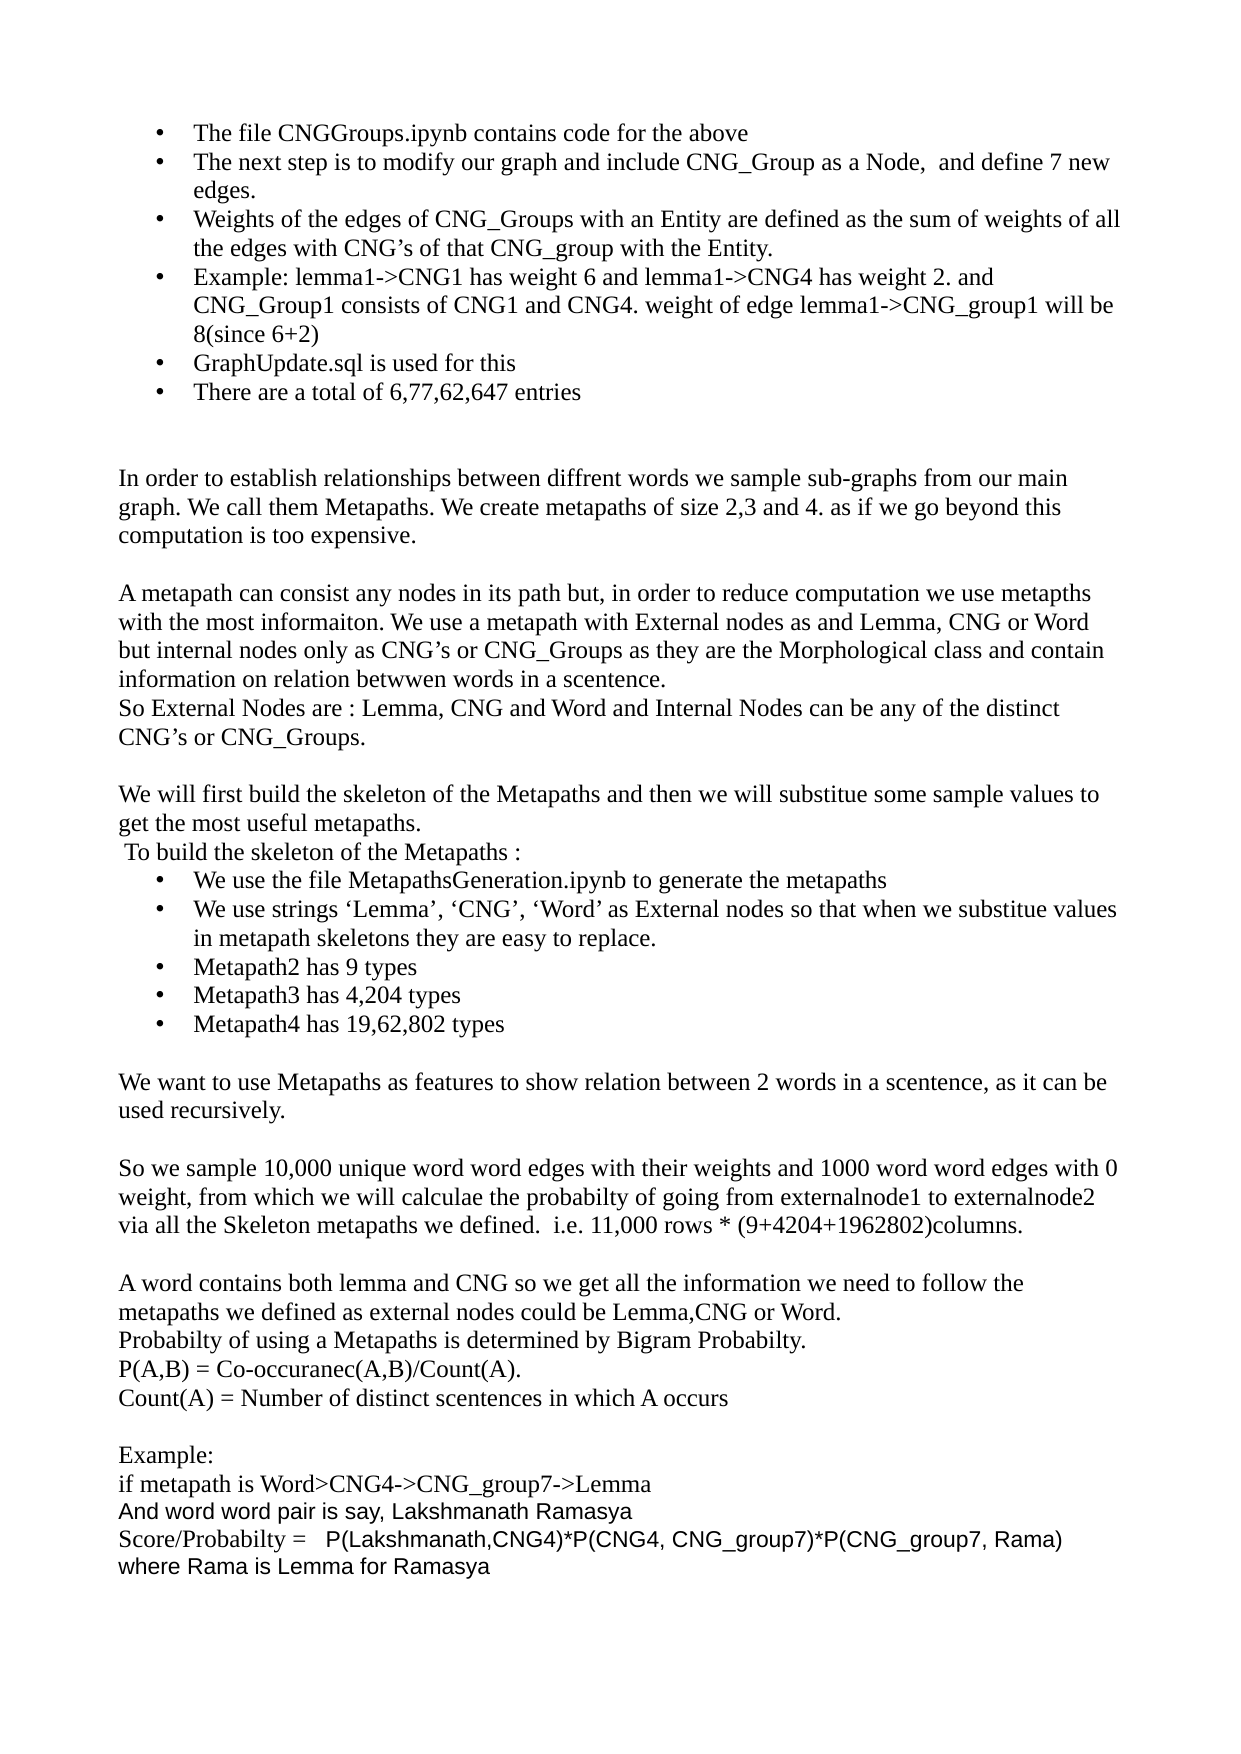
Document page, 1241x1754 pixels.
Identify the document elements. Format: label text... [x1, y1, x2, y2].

text We want to use Metapaths as features to show relation between 2 words in a scentence, as it can be used recursively. [118, 1067, 1122, 1124]
text if metapath is Word>CNG4->CNG_group7->Lemma [118, 1469, 1122, 1498]
text where Rama is Lemma for Ramasya [118, 1553, 1122, 1579]
list Metapath3 has 4,204 types [156, 981, 1122, 1009]
list Metapath2 has 9 types [156, 952, 1122, 981]
list We use the file MetapathsGeneration.ipynb to generate the metapaths [156, 866, 1122, 894]
text A word contains both lemma and CNG so we get all the information we need to follow the metapaths we defined as external nodes could be Lemma,CNG or Word. [118, 1268, 1122, 1326]
text Score/Probabilty = P(Lakshmanath,CNG4)*P(CNG4, CNG_group7)*P(CNG_group7, Rama) [118, 1524, 1122, 1553]
text So External Nodes are : Lemma, CNG and Word and Internal Nodes can be any of the distinct CNG’s or CNG_Groups. [118, 693, 1122, 751]
text P(A,B) = Co-occuranec(A,B)/Count(A). [118, 1354, 1122, 1383]
list There are a total of 6,77,62,647 entries [156, 377, 1122, 406]
text So we sample 10,000 unique word word edges with their weights and 1000 word word edges with 0 weight, from which we will calculae the probabilty of going from externalnode1 to externalnode2 via all the Skeleton metapaths we defined. i.e. 11,000 rows * (9+4204+1962802)columns. [118, 1153, 1122, 1239]
list Metapath4 has 19,62,802 types [156, 1009, 1122, 1038]
text We will first build the skeleton of the Metapaths and then we will substitue some sample values to get the most useful metapaths. [118, 779, 1122, 837]
text Count(A) = Number of distinct scentences in which A occurs [118, 1383, 1122, 1412]
text To build the skeleton of the Metapaths : [118, 837, 1122, 866]
text Probabilty of using a Metapaths is determined by Bigram Probabilty. [118, 1326, 1122, 1354]
list Weights of the edges of CNG_Groups with an Entity are defined as the sum of weights of all the edges with CNG’s of that CNG_group with the Entity. [156, 204, 1122, 262]
text And word word pair is say, Lakshmanath Ramasya [118, 1498, 1122, 1524]
list The file CNGGroups.ipynb contains code for the above [156, 118, 1122, 147]
list Example: lemma1->CNG1 has weight 6 and lemma1->CNG4 has weight 2. and CNG_Group1 consists of CNG1 and CNG4. weight of edge lemma1->CNG_group1 will be 8(since 6+2) [156, 262, 1122, 348]
list The next step is to modify our graph and include CNG_Group as a Node, and define 7 new edges. [156, 147, 1122, 204]
text Example: [118, 1441, 1122, 1469]
list GraphUpdate.sql is used for this [156, 348, 1122, 377]
text A metapath can consist any nodes in its path but, in order to reduce computation we use metapths with the most informaiton. We use a metapath with External nodes as and Lemma, CNG or Word but internal nodes only as CNG’s or CNG_Groups as they are the Morphological class and contain information on relation betwwen words in a scentence. [118, 578, 1122, 693]
text In order to establish relationships between diffrent words we sample sub-graphs from our main graph. We call them Metapaths. We create metapaths of size 2,3 and 4. as if we go beyond this computation is too expensive. [118, 463, 1122, 549]
list We use strings ‘Lemma’, ‘CNG’, ‘Word’ as External nodes so that when we substitue values in metapath skeletons they are easy to replace. [156, 894, 1122, 952]
